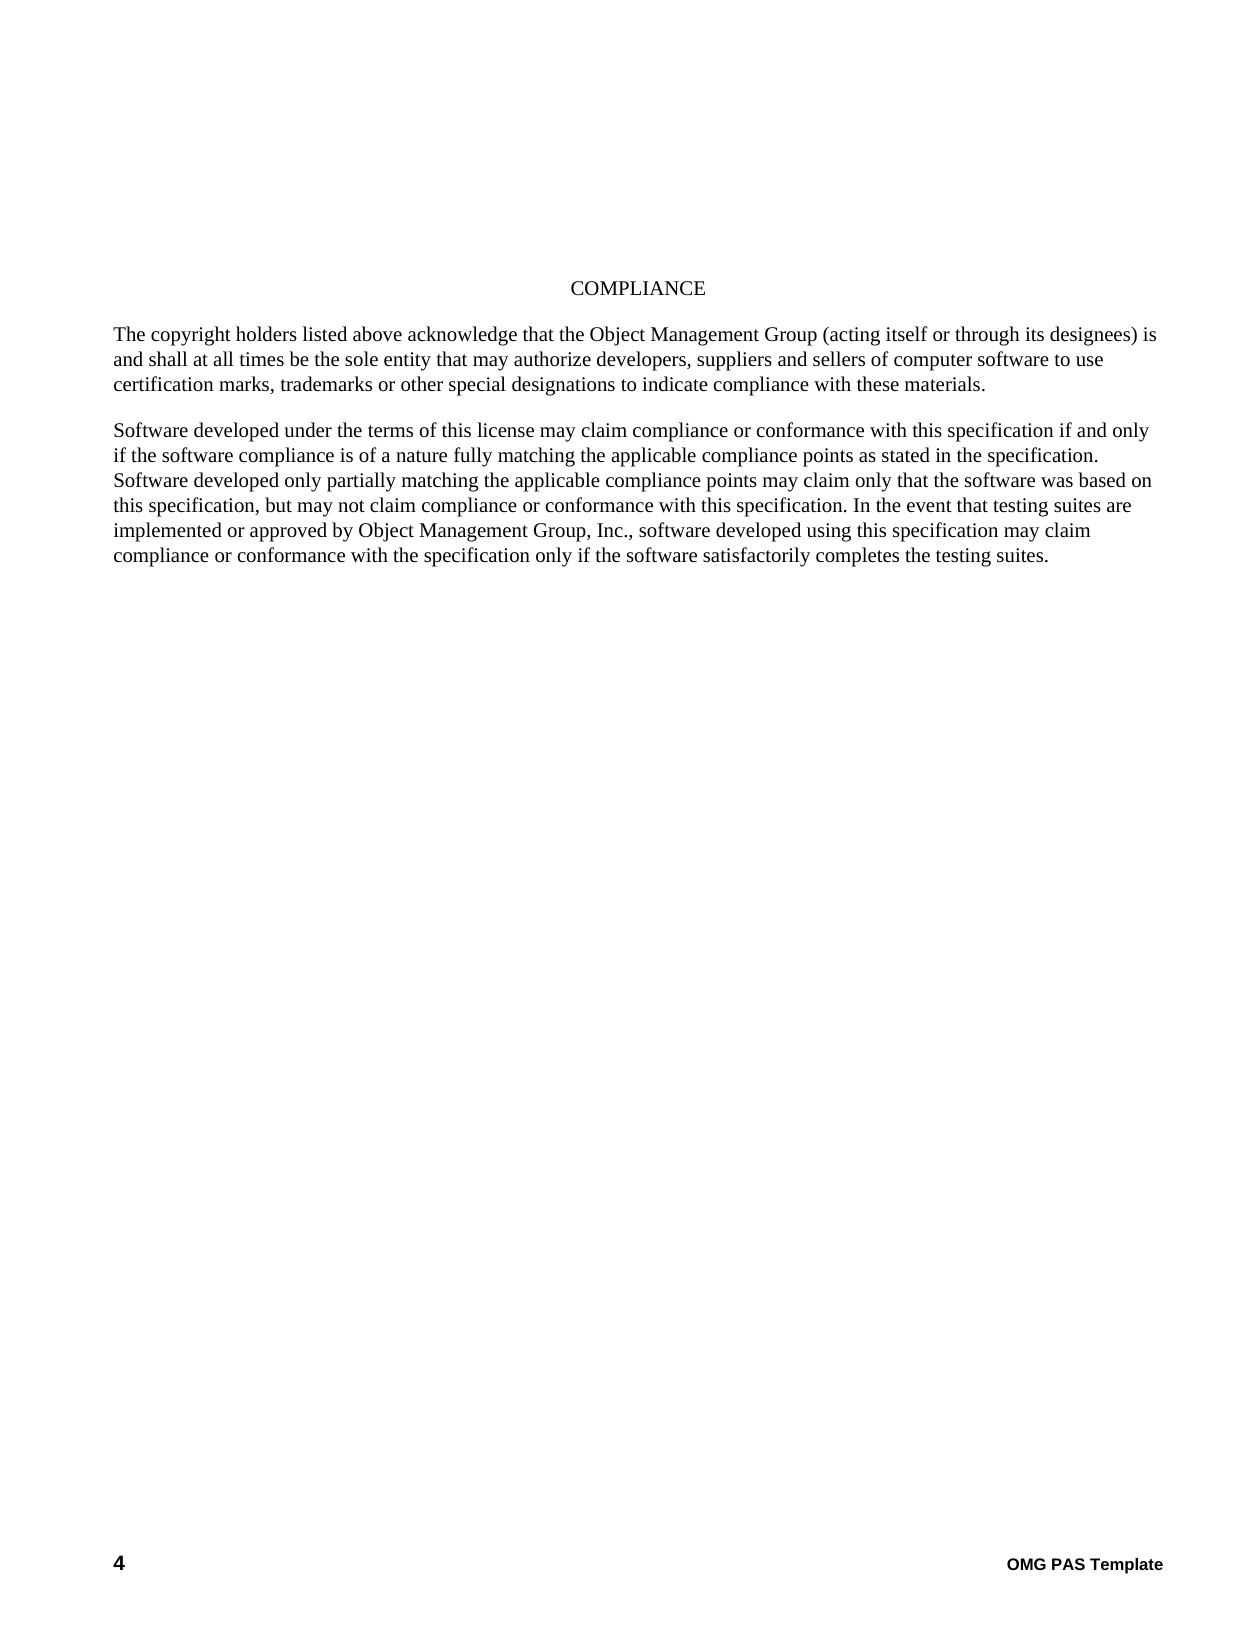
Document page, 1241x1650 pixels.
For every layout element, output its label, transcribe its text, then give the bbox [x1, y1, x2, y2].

subtitle COMPLIANCE [113, 275, 1163, 300]
text The copyright holders listed above acknowledge that the Object Management Group (acting itself or through its designees) is and shall at all times be the sole entity that may authorize developers, suppliers and sellers of computer software to use certification marks, trademarks or other special designations to indicate compliance with these materials. [113, 321, 1163, 396]
text Software developed under the terms of this license may claim compliance or conformance with this specification if and only if the software compliance is of a nature fully matching the applicable compliance points as stated in the specification. Software developed only partially matching the applicable compliance points may claim only that the software was based on this specification, but may not claim compliance or conformance with this specification. In the event that testing suites are implemented or approved by Object Management Group, Inc., software developed using this specification may claim compliance or conformance with the specification only if the software satisfactorily completes the testing suites. [113, 417, 1163, 567]
